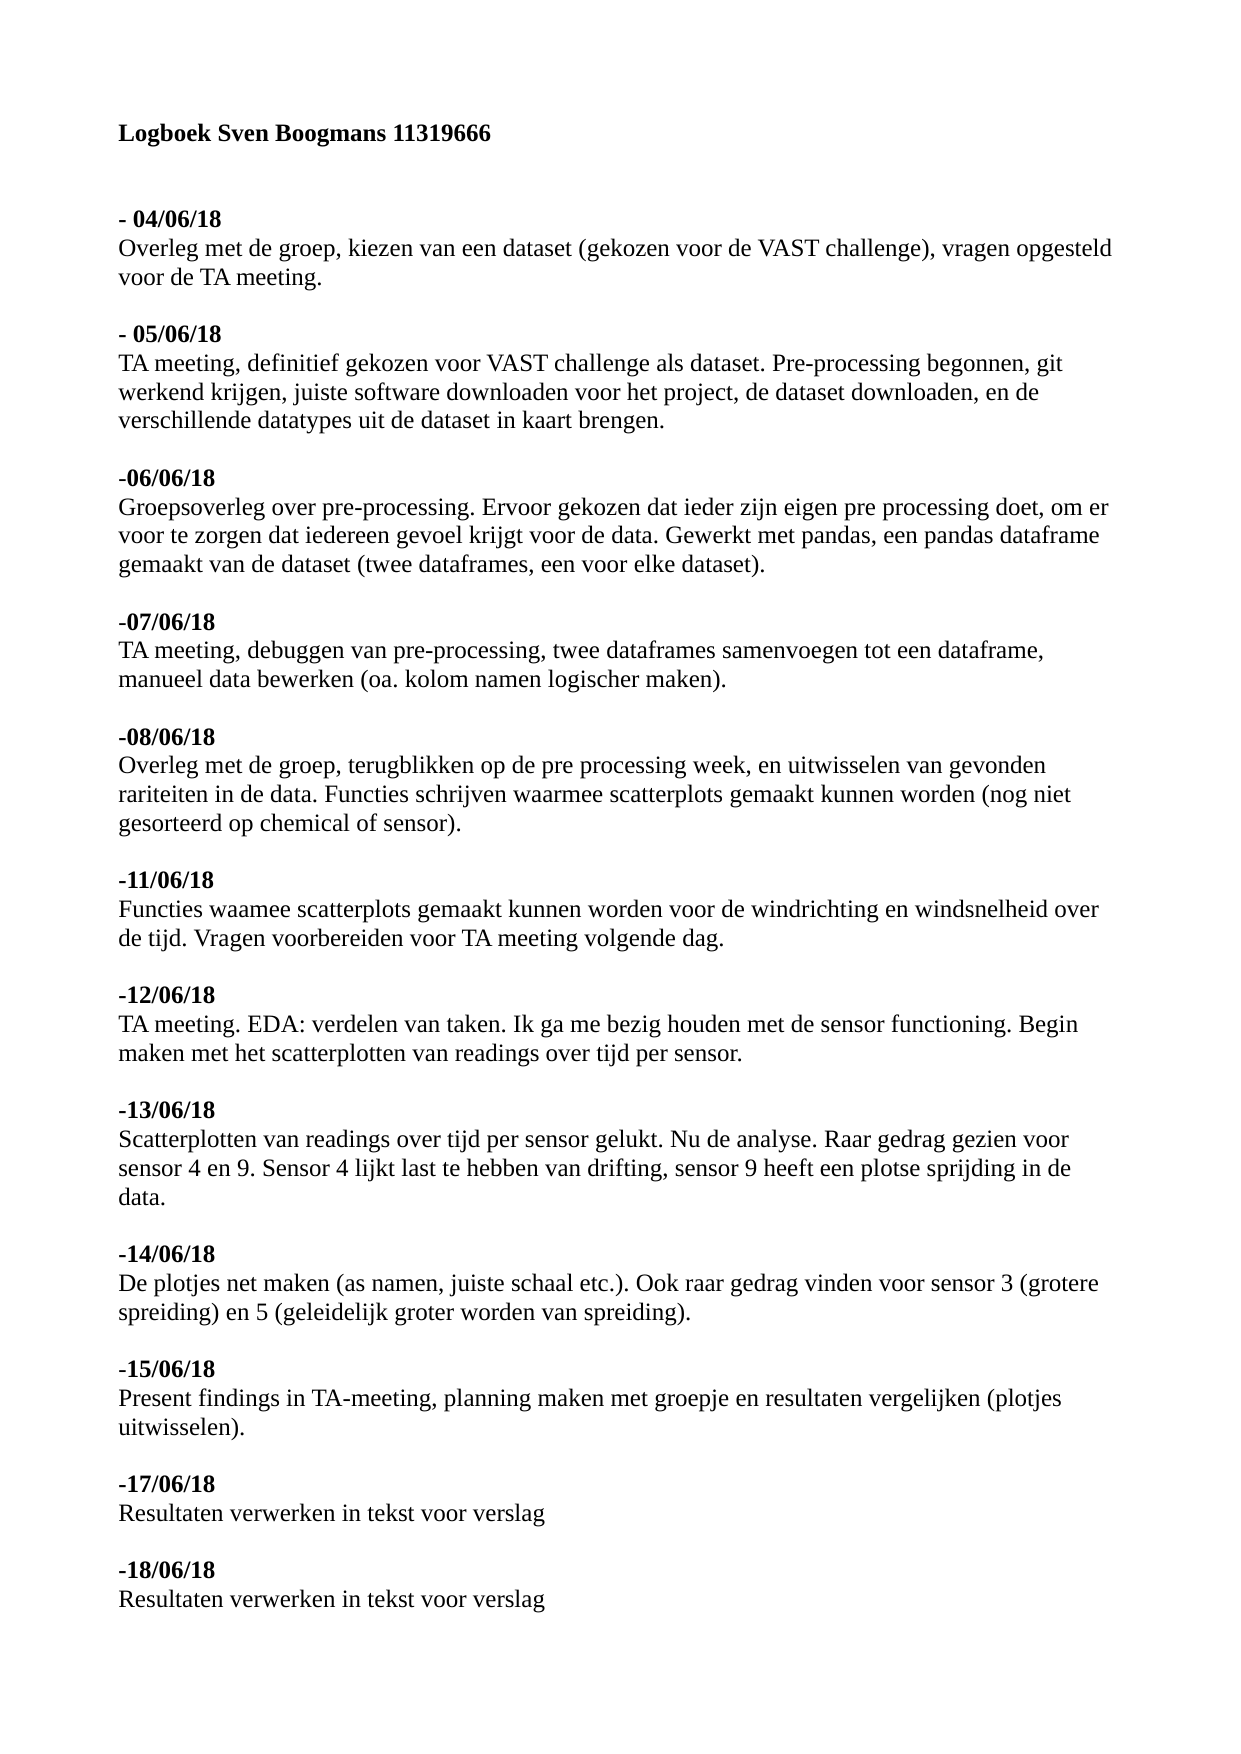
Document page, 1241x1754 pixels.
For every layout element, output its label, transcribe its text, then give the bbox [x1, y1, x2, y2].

text -07/06/18 [118, 607, 1122, 636]
text - 05/06/18 [118, 319, 1122, 348]
text -12/06/18 [118, 981, 1122, 1009]
text -14/06/18 [118, 1239, 1122, 1268]
text TA meeting, debuggen van pre-processing, twee dataframes samenvoegen tot een dataframe, manueel data bewerken (oa. kolom namen logischer maken). [118, 636, 1122, 693]
text Overleg met de groep, terugblikken op de pre processing week, en uitwisselen van gevonden rariteiten in de data. Functies schrijven waarmee scatterplots gemaakt kunnen worden (nog niet gesorteerd op chemical of sensor). [118, 751, 1122, 837]
text - 04/06/18 [118, 204, 1122, 233]
text Overleg met de groep, kiezen van een dataset (gekozen voor de VAST challenge), vragen opgesteld voor de TA meeting. [118, 233, 1122, 291]
text -08/06/18 [118, 722, 1122, 751]
text TA meeting. EDA: verdelen van taken. Ik ga me bezig houden met de sensor functioning. Begin maken met het scatterplotten van readings over tijd per sensor. [118, 1009, 1122, 1067]
text Logboek Sven Boogmans 11319666 [118, 118, 1122, 147]
text Resultaten verwerken in tekst voor verslag [118, 1498, 1122, 1527]
text TA meeting, definitief gekozen voor VAST challenge als dataset. Pre-processing begonnen, git werkend krijgen, juiste software downloaden voor het project, de dataset downloaden, en de verschillende datatypes uit de dataset in kaart brengen. [118, 348, 1122, 434]
text -17/06/18 [118, 1469, 1122, 1498]
text De plotjes net maken (as namen, juiste schaal etc.). Ook raar gedrag vinden voor sensor 3 (grotere spreiding) en 5 (geleidelijk groter worden van spreiding). [118, 1268, 1122, 1326]
text -15/06/18 [118, 1354, 1122, 1383]
text -11/06/18 [118, 866, 1122, 894]
text Functies waamee scatterplots gemaakt kunnen worden voor de windrichting en windsnelheid over de tijd. Vragen voorbereiden voor TA meeting volgende dag. [118, 894, 1122, 952]
text Scatterplotten van readings over tijd per sensor gelukt. Nu de analyse. Raar gedrag gezien voor sensor 4 en 9. Sensor 4 lijkt last te hebben van drifting, sensor 9 heeft een plotse sprijding in de data. [118, 1124, 1122, 1211]
text -13/06/18 [118, 1096, 1122, 1124]
text -18/06/18 [118, 1556, 1122, 1584]
text Resultaten verwerken in tekst voor verslag [118, 1584, 1122, 1613]
text Groepsoverleg over pre-processing. Ervoor gekozen dat ieder zijn eigen pre processing doet, om er voor te zorgen dat iedereen gevoel krijgt voor de data. Gewerkt met pandas, een pandas dataframe gemaakt van de dataset (twee dataframes, een voor elke dataset). [118, 492, 1122, 578]
text -06/06/18 [118, 463, 1122, 492]
text Present findings in TA-meeting, planning maken met groepje en resultaten vergelijken (plotjes uitwisselen). [118, 1383, 1122, 1441]
